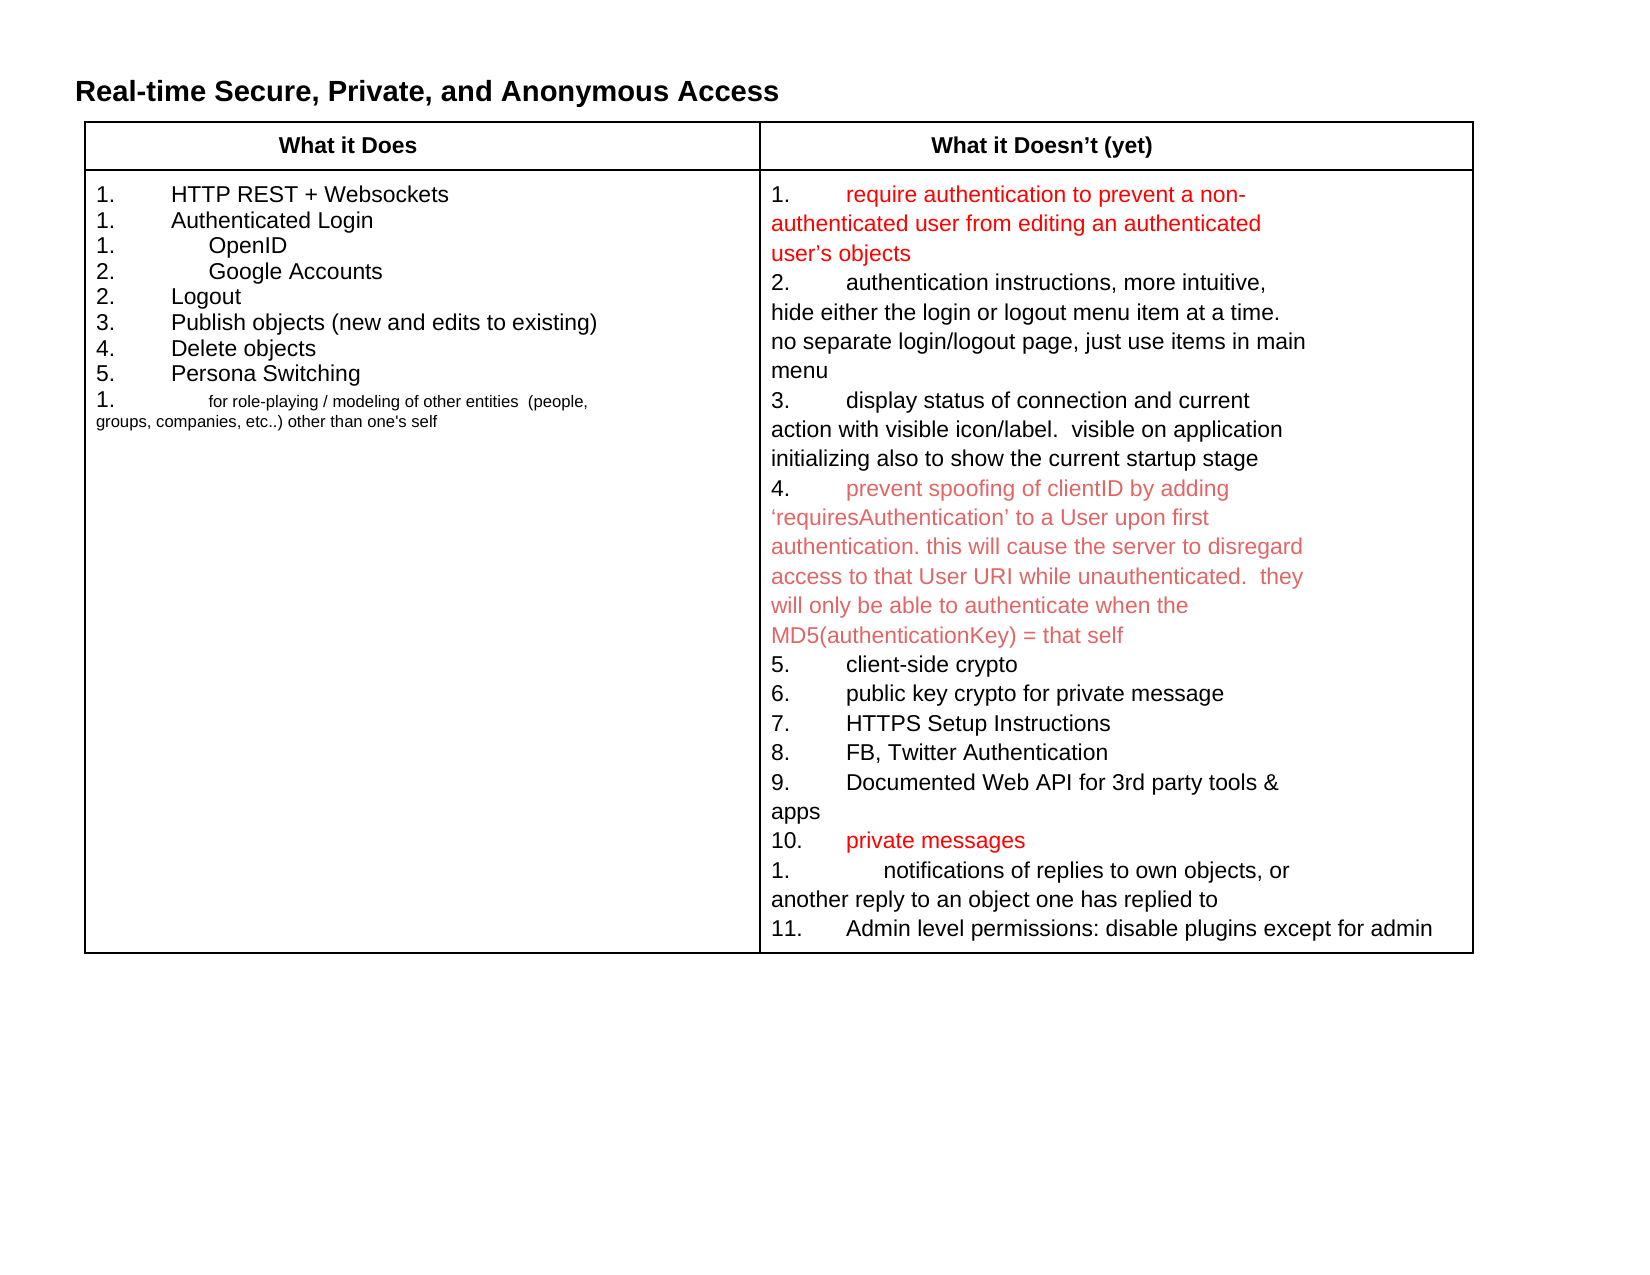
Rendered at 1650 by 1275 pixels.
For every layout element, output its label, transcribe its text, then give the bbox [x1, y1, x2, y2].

table_header What it Does [86, 123, 759, 169]
table_cell require authentication to prevent a non-authenticated user from editing an authenticated user’s objects authentication instructions, more intuitive, hide either the login or logout menu item at a time. no separate login/logout page, just use items in main menu display status of connection and current action with visible icon/label. visible on application initializing also to show the current startup stage prevent spoofing of clientID by adding ‘requiresAuthentication’ to a User upon first authentication. this will cause the server to disregard access to that User URI while unauthenticated. they will only be able to authenticate when the MD5(authenticationKey) = that self client-side crypto public key crypto for private message HTTPS Setup Instructions FB, Twitter Authentication Documented Web API for 3rd party tools & apps private messages notifications of replies to own objects, or another reply to an object one has replied to Admin level permissions: disable plugins except for admin [761, 171, 1472, 952]
table_cell HTTP REST + Websockets Authenticated Login OpenID Google Accounts Logout Publish objects (new and edits to existing) Delete objects Persona Switching for role-playing / modeling of other entities (people, groups, companies, etc..) other than one's self [86, 171, 759, 952]
table_header What it Doesn’t (yet) [761, 123, 1472, 169]
subtitle Real-time Secure, Private, and Anonymous Access [75, 75, 1312, 108]
